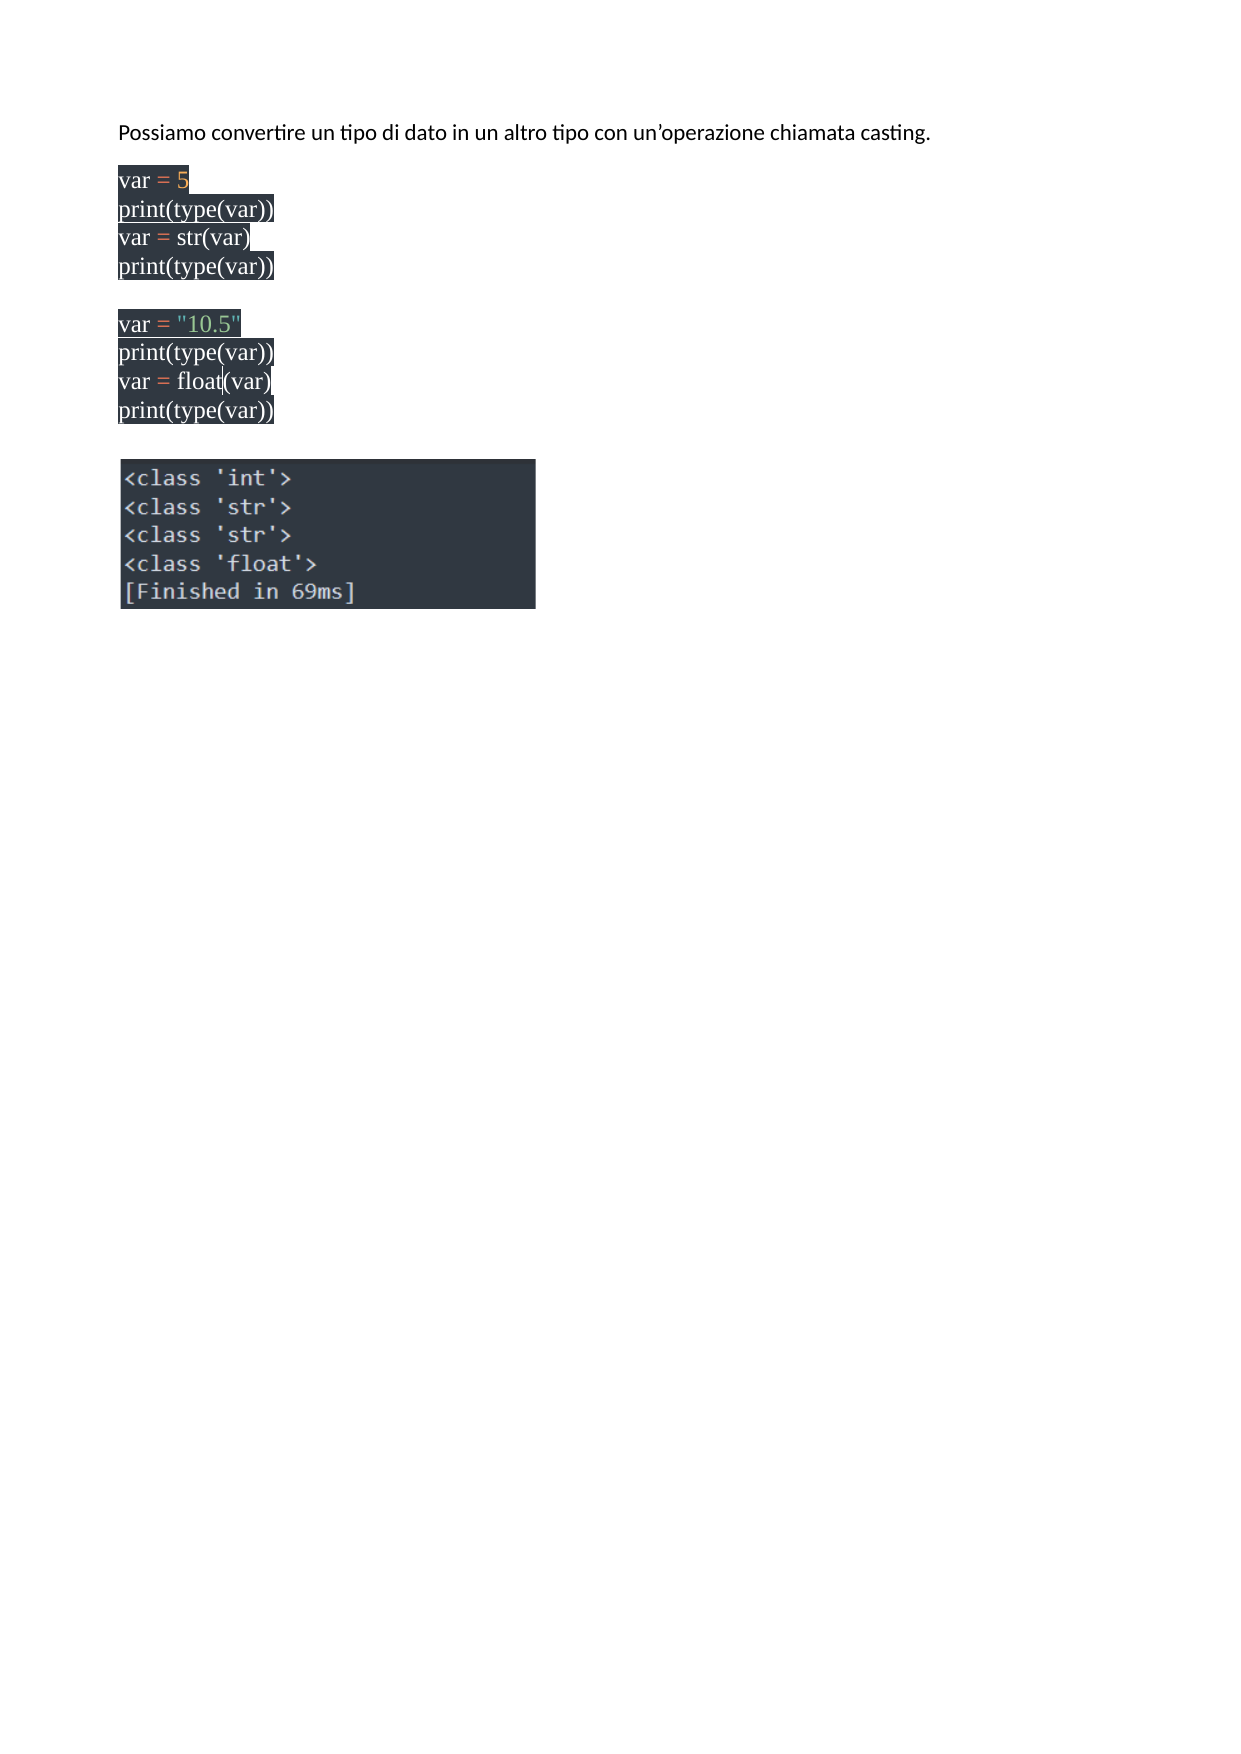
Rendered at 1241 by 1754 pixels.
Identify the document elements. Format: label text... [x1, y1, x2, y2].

text Possiamo convertire un tipo di dato in un altro tipo con un’operazione chiamata casting. [118, 118, 1122, 146]
text var = 5 print(type(var)) var = str(var) print(type(var)) var = "10.5" print(type(var)) var = float(var) print(type(var)) [118, 165, 1122, 424]
picture [120, 459, 536, 609]
